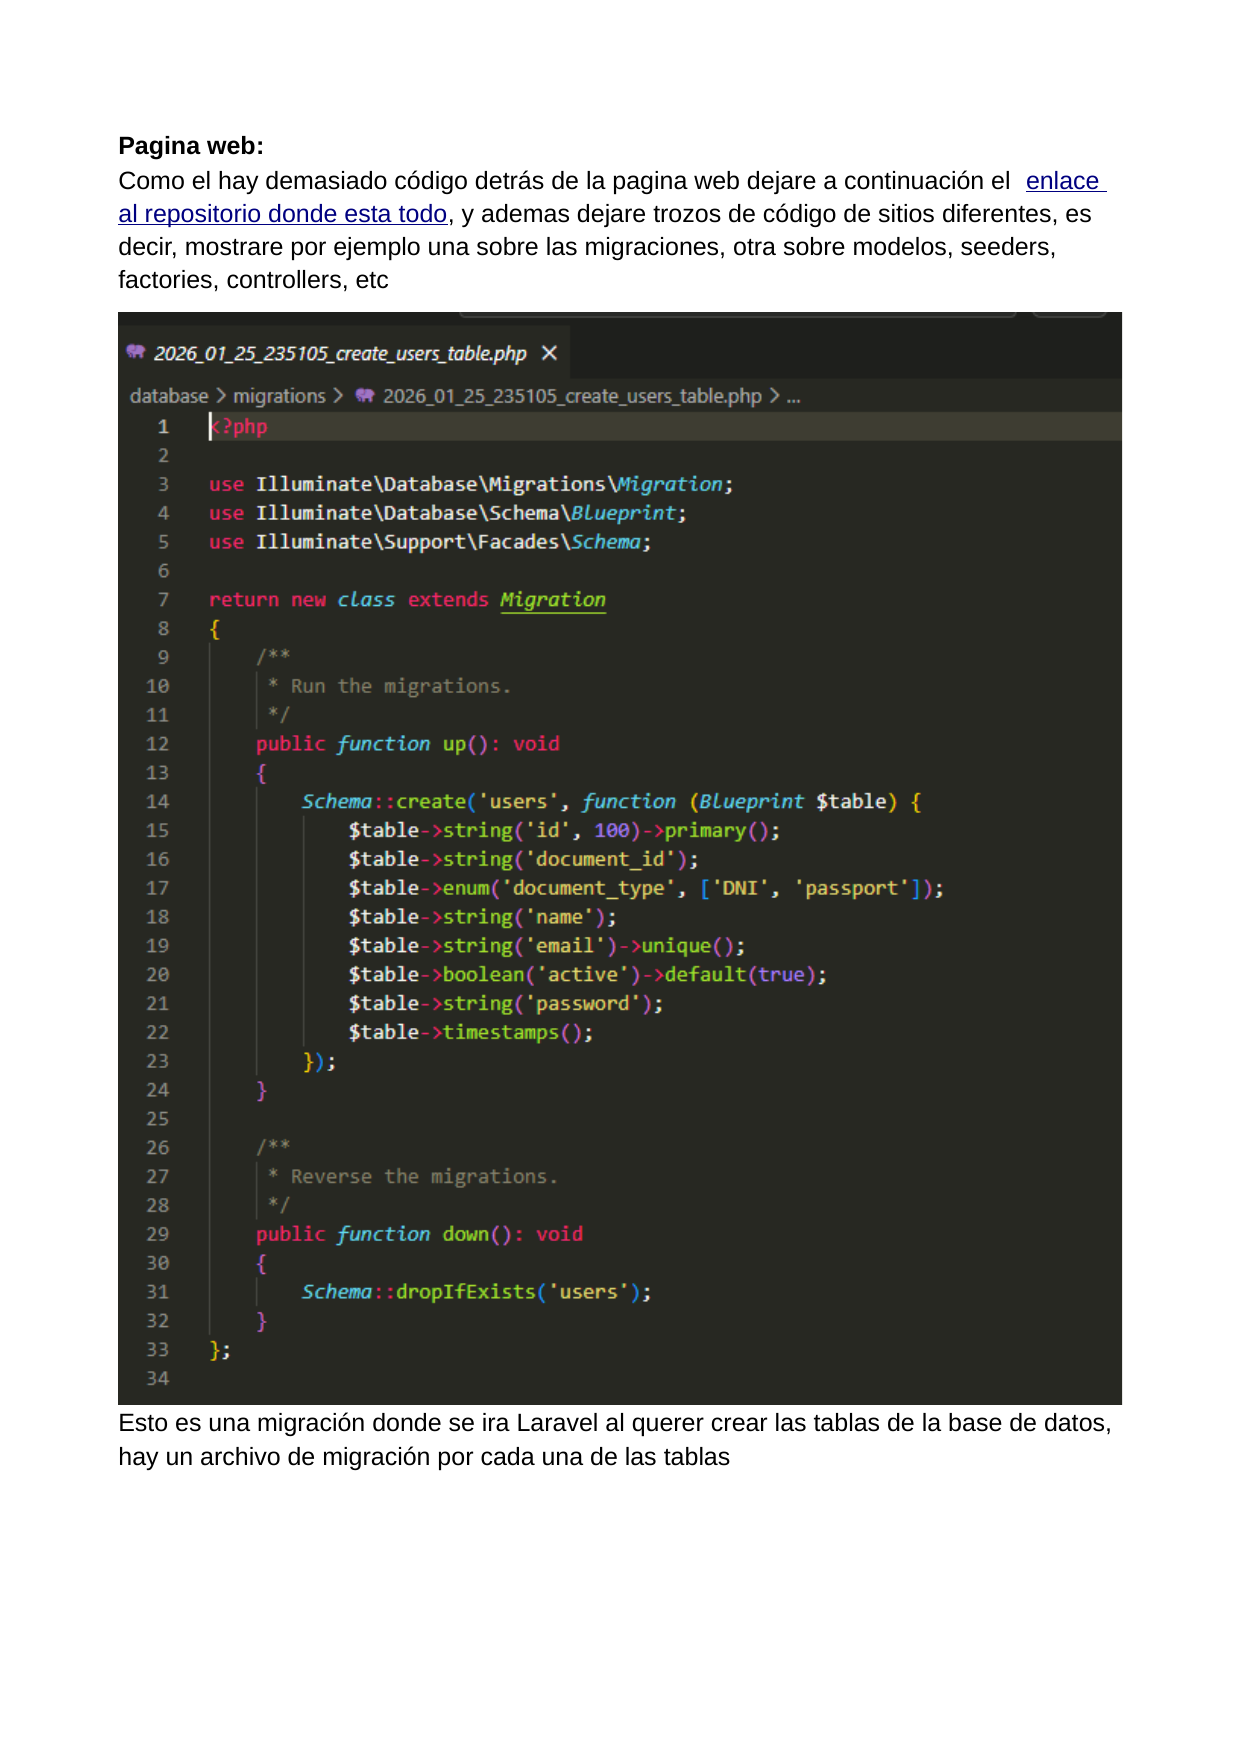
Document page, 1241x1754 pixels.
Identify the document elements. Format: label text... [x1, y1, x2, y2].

text Esto es una migración donde se ira Laravel al querer crear las tablas de la base de datos, hay un archivo de migración por cada una de las tablas [118, 1405, 1122, 1470]
subtitle Pagina web: [118, 131, 1122, 159]
text Como el hay demasiado código detrás de la pagina web dejare a continuación el enlace al repositorio donde esta todo, y ademas dejare trozos de código de sitios diferentes, es decir, mostrare por ejemplo una sobre las migraciones, otra sobre modelos, seeders, factories, controllers, etc [118, 166, 1122, 293]
picture [118, 312, 1123, 1405]
